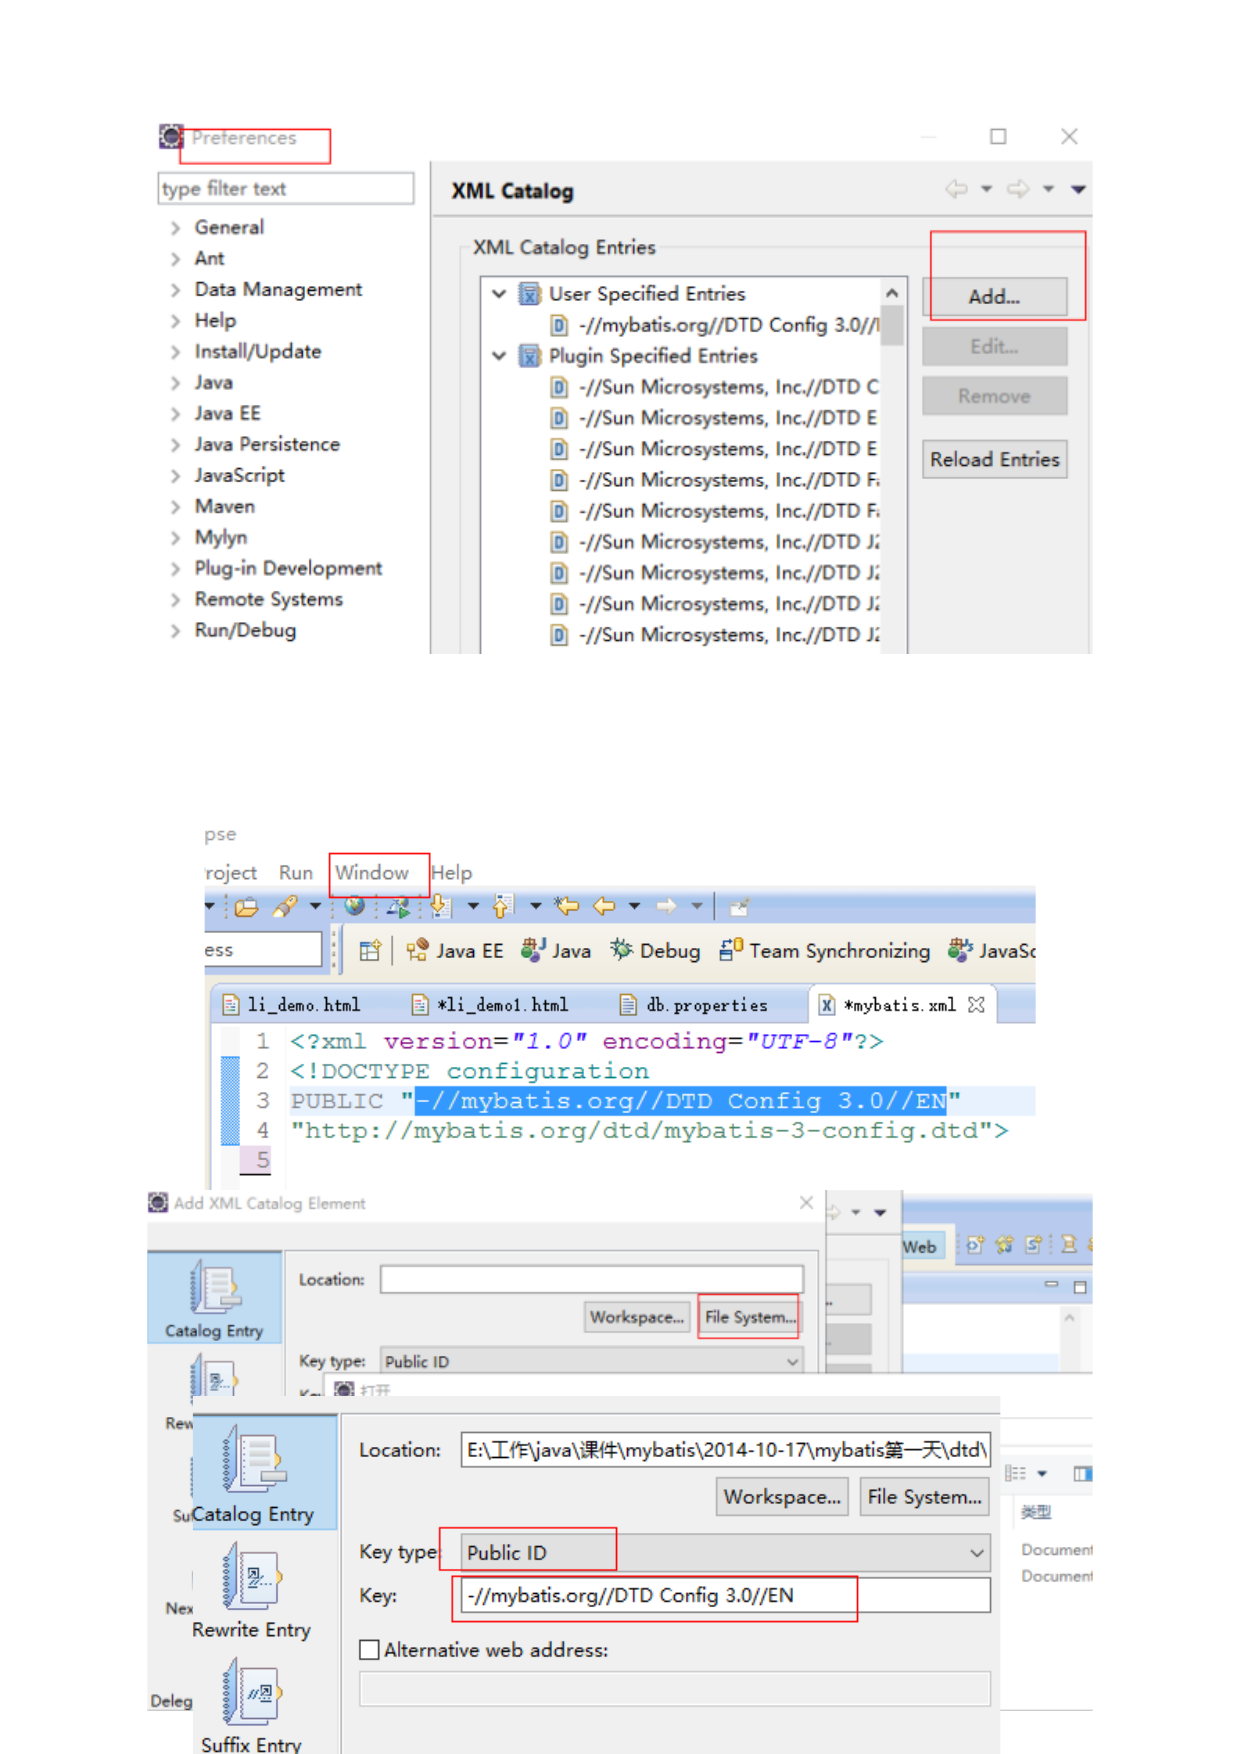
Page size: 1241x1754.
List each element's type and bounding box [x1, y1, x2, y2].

picture [147, 118, 1093, 654]
picture [147, 828, 1093, 1754]
